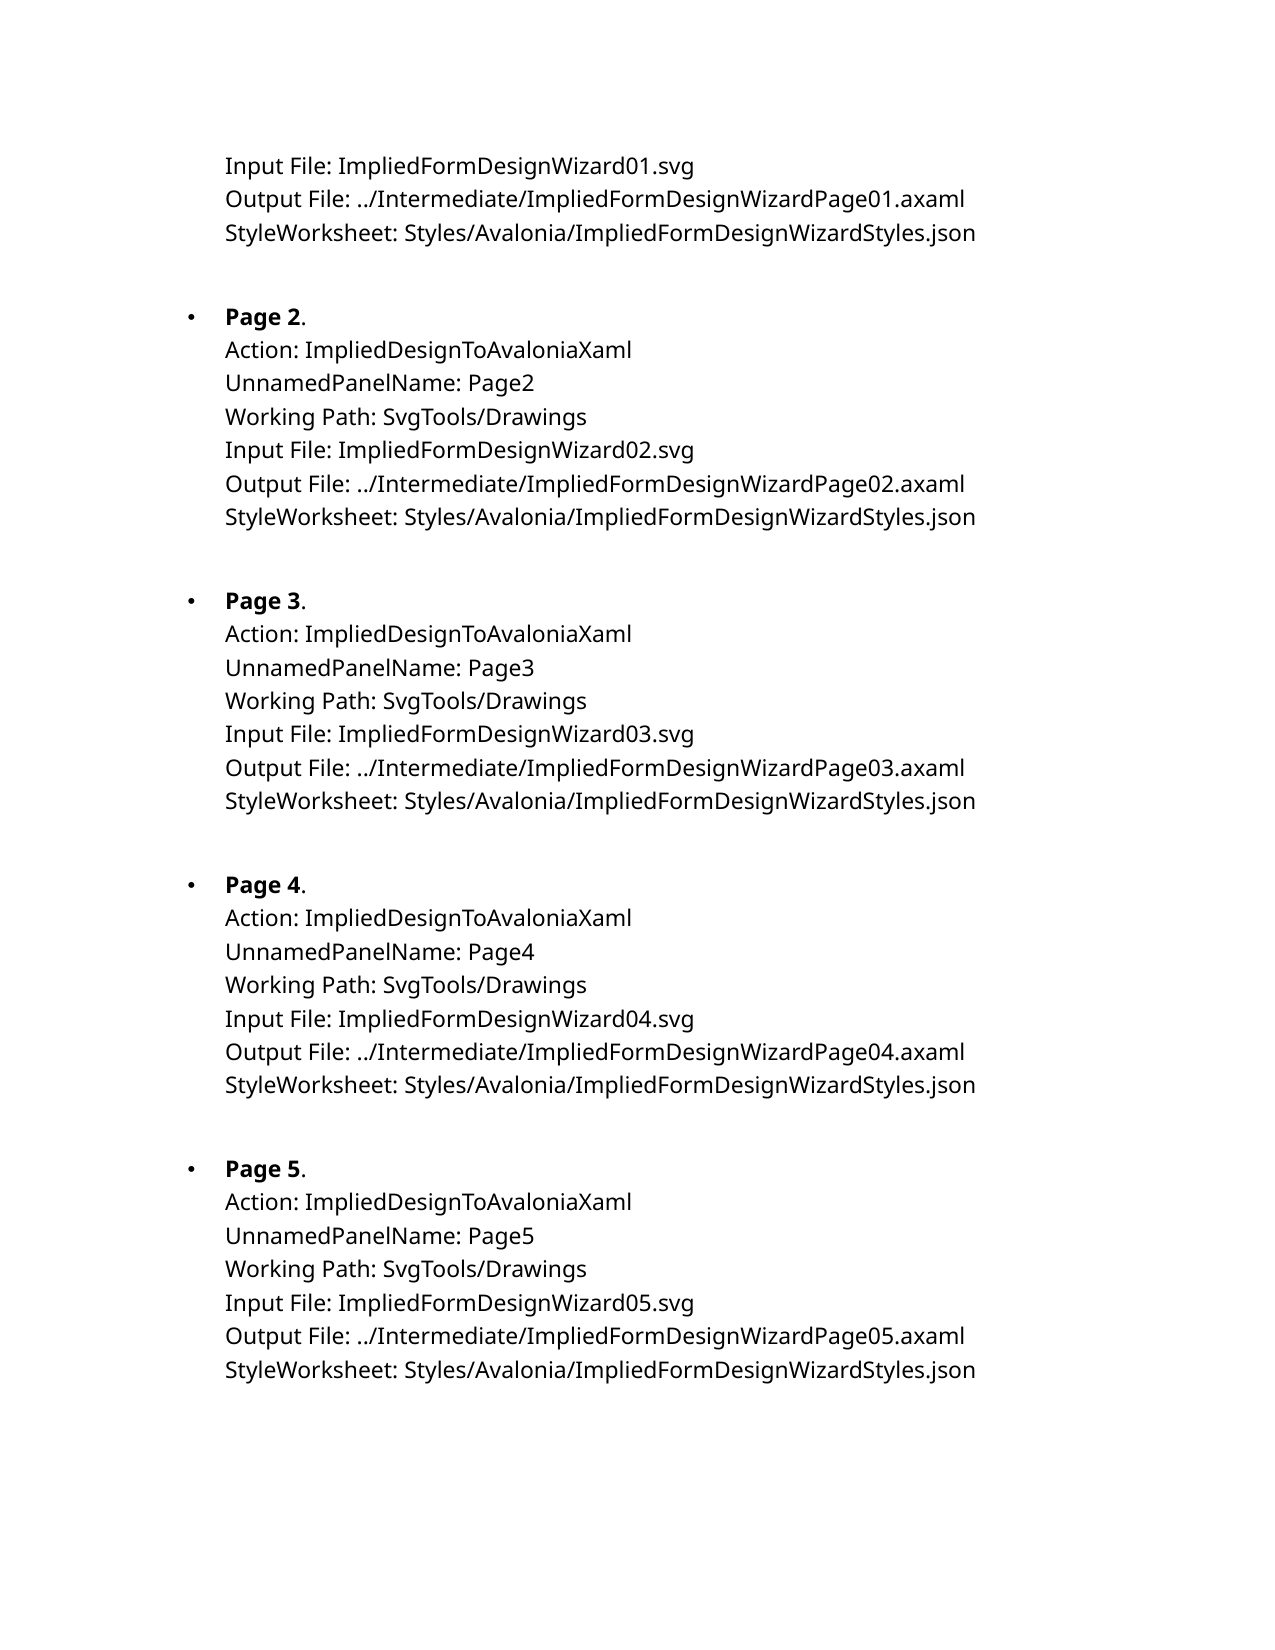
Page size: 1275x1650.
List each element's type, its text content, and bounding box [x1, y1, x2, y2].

list Input File: ImpliedFormDesignWizard01.svg Output File: ../Intermediate/ImpliedFormDesignWizardPage01.axaml StyleWorksheet: Styles/Avalonia/ImpliedFormDesignWizardStyles.json [187, 150, 1125, 282]
list Page 3. Action: ImpliedDesignToAvaloniaXaml UnnamedPanelName: Page3 Working Path: SvgTools/Drawings Input File: ImpliedFormDesignWizard03.svg Output File: ../Intermediate/ImpliedFormDesignWizardPage03.axaml StyleWorksheet: Styles/Avalonia/ImpliedFormDesignWizardStyles.json [187, 584, 1125, 850]
list Page 2. Action: ImpliedDesignToAvaloniaXaml UnnamedPanelName: Page2 Working Path: SvgTools/Drawings Input File: ImpliedFormDesignWizard02.svg Output File: ../Intermediate/ImpliedFormDesignWizardPage02.axaml StyleWorksheet: Styles/Avalonia/ImpliedFormDesignWizardStyles.json [187, 300, 1125, 566]
list Page 5. Action: ImpliedDesignToAvaloniaXaml UnnamedPanelName: Page5 Working Path: SvgTools/Drawings Input File: ImpliedFormDesignWizard05.svg Output File: ../Intermediate/ImpliedFormDesignWizardPage05.axaml StyleWorksheet: Styles/Avalonia/ImpliedFormDesignWizardStyles.json [187, 1153, 1125, 1418]
list Page 4. Action: ImpliedDesignToAvaloniaXaml UnnamedPanelName: Page4 Working Path: SvgTools/Drawings Input File: ImpliedFormDesignWizard04.svg Output File: ../Intermediate/ImpliedFormDesignWizardPage04.axaml StyleWorksheet: Styles/Avalonia/ImpliedFormDesignWizardStyles.json [187, 869, 1125, 1134]
